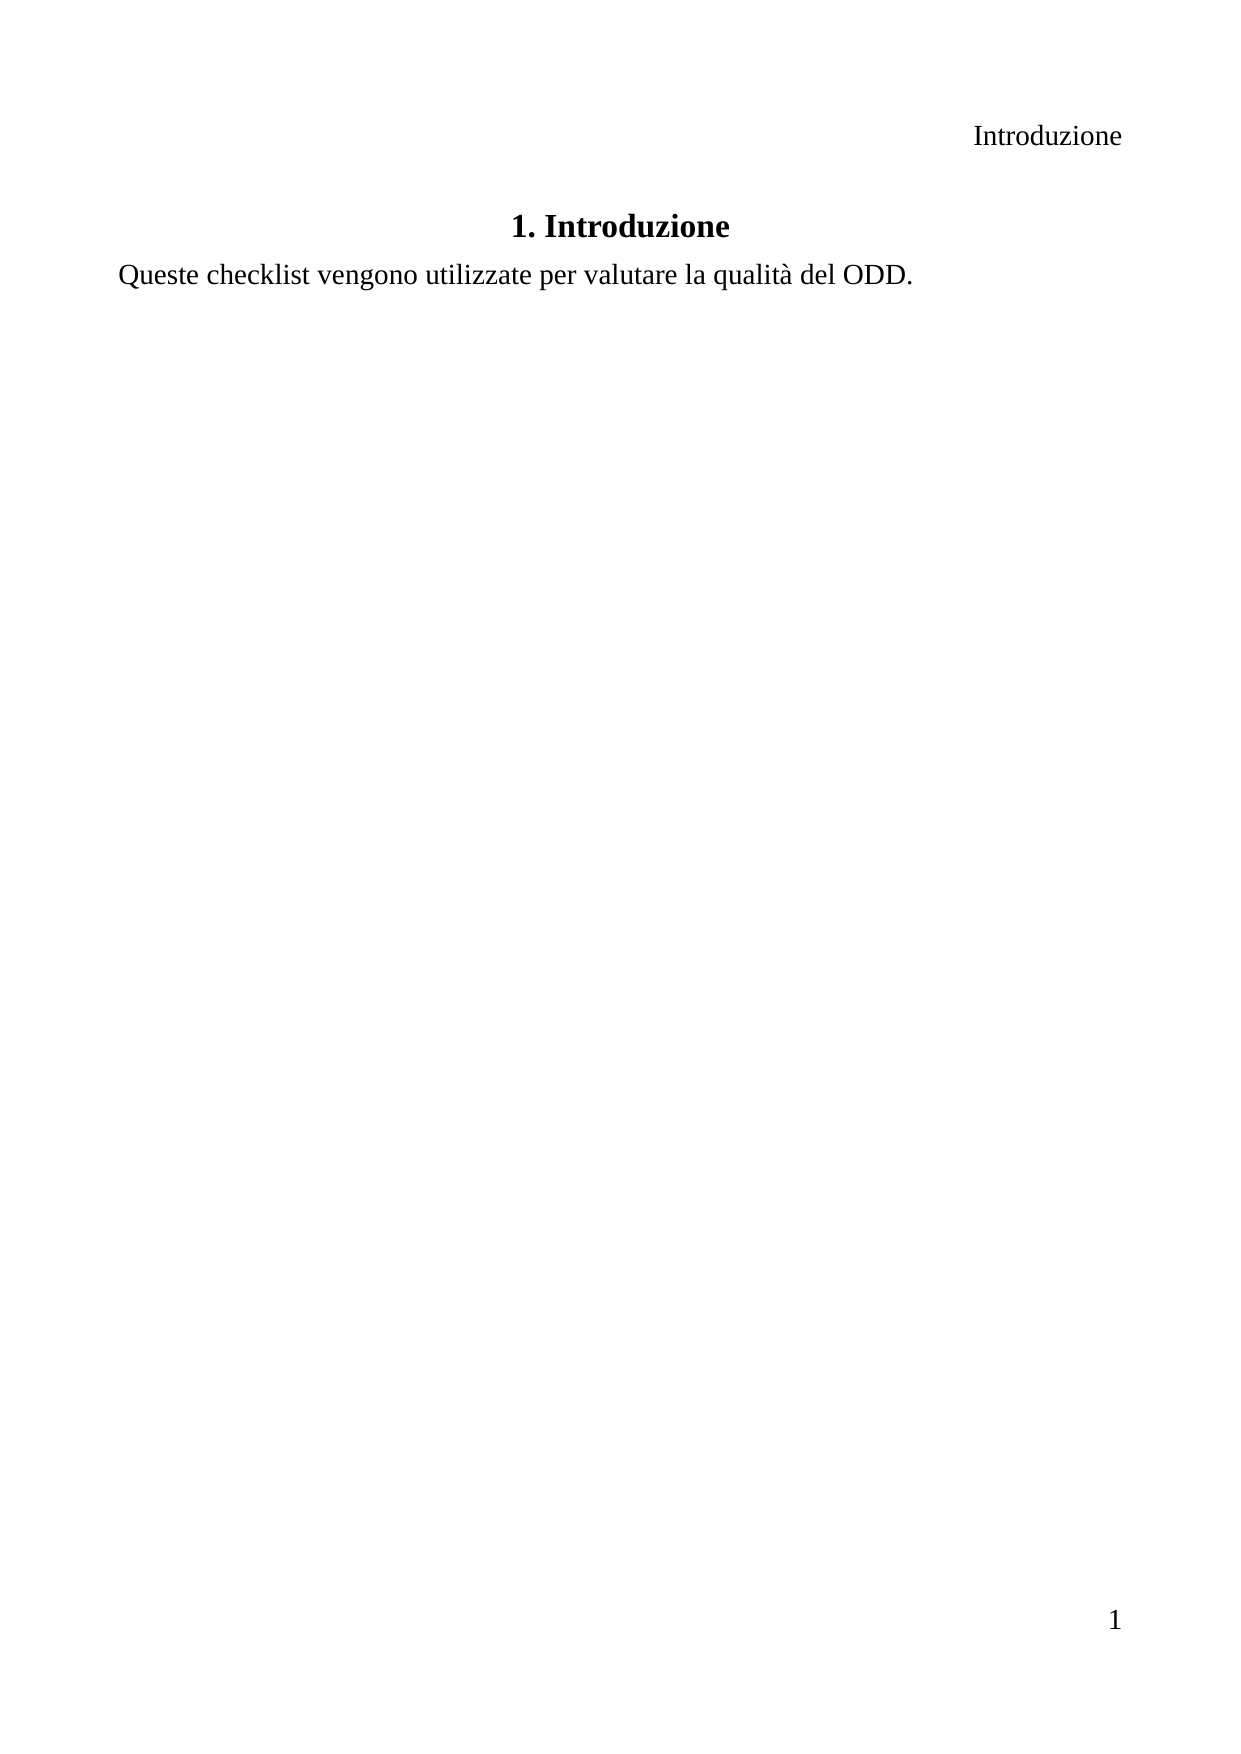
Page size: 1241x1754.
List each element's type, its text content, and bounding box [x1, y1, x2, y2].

text Queste checklist vengono utilizzate per valutare la qualità del ODD. [118, 257, 1122, 291]
subtitle Introduzione [118, 206, 1122, 245]
